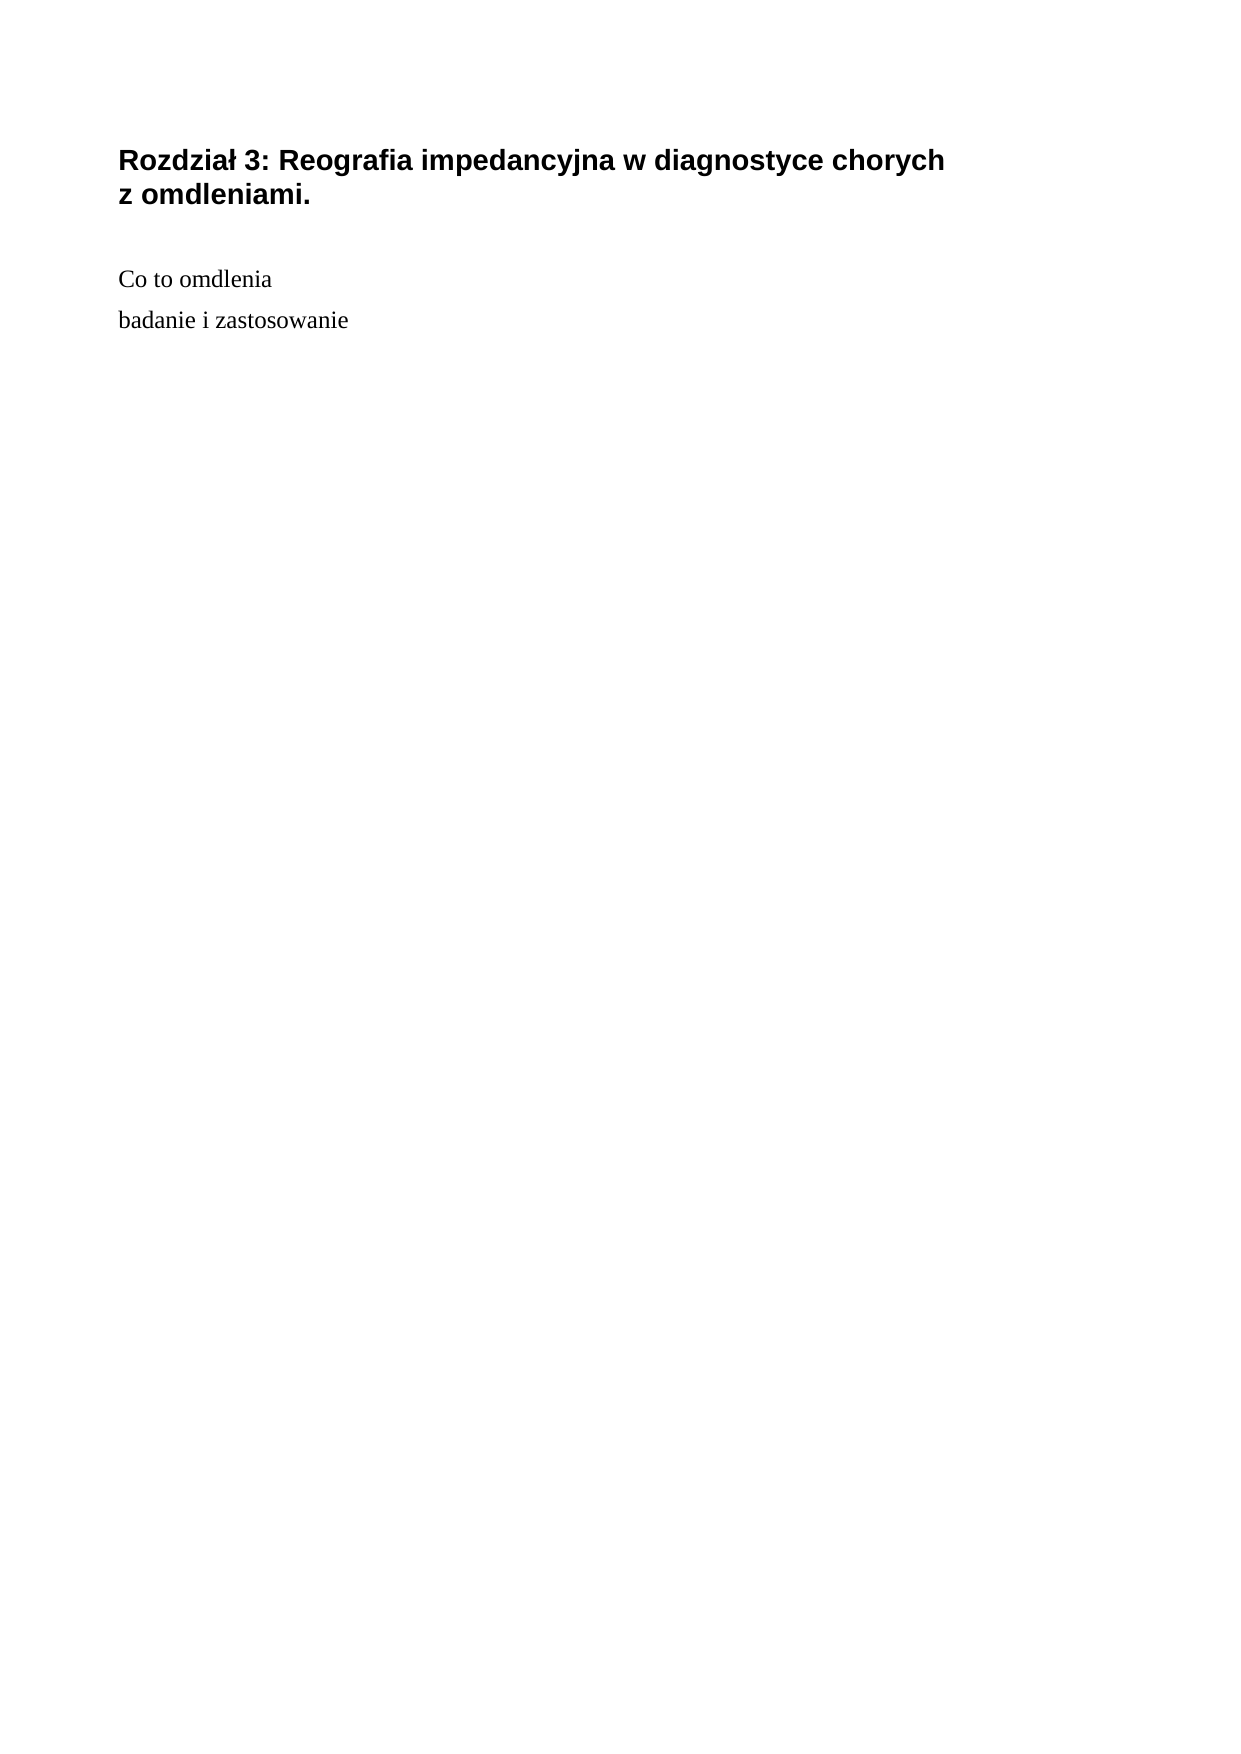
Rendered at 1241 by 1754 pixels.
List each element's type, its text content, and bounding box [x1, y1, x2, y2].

text badanie i zastosowanie [118, 305, 1122, 334]
subtitle Rozdział 3: Reografia impedancyjna w diagnostyce chorych z omdleniami. [118, 143, 1122, 210]
text Co to omdlenia [118, 264, 1122, 293]
